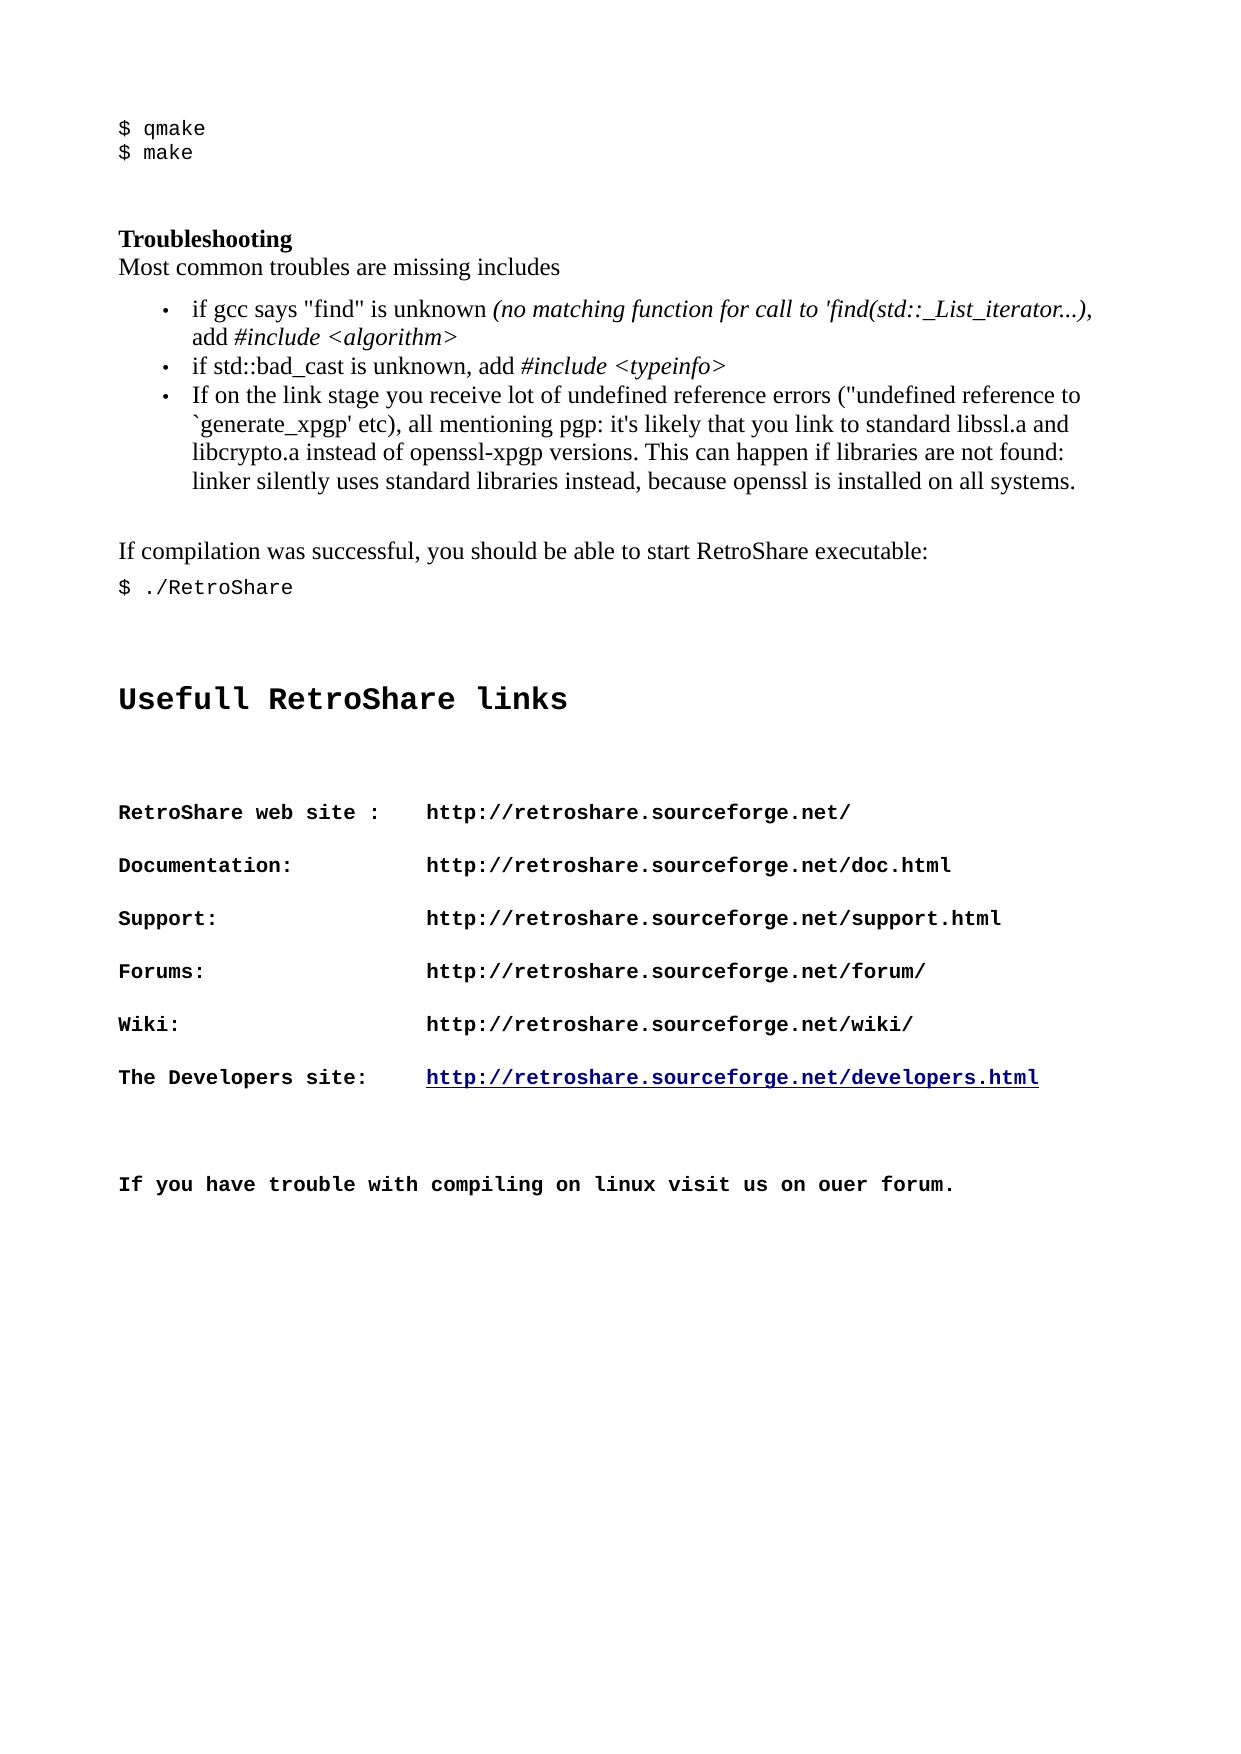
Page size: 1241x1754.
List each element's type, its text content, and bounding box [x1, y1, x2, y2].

text Troubleshooting Most common troubles are missing includes [118, 195, 1122, 281]
list if gcc says "find" is unknown (no matching function for call to 'find(std::_List_iterator...), add #include <algorithm> [162, 294, 1122, 351]
text $ make [118, 142, 1122, 165]
text Forums: http://retroshare.sourceforge.net/forum/ [118, 961, 1122, 985]
text $ qmake [118, 118, 1122, 142]
list if std::bad_cast is unknown, add #include <typeinfo> [162, 351, 1122, 380]
list If on the link stage you receive lot of undefined reference errors ("undefined reference to `generate_xpgp' etc), all mentioning pgp: it's likely that you link to standard libssl.a and libcrypto.a instead of openssl-xpgp versions. This can happen if libraries are not found: linker silently uses standard libraries instead, because openssl is installed on all systems. [162, 380, 1122, 495]
text Wiki: http://retroshare.sourceforge.net/wiki/ [118, 1014, 1122, 1038]
text The Developers site: http://retroshare.sourceforge.net/developers.html [118, 1067, 1122, 1091]
text If compilation was successful, you should be able to start RetroShare executable: [118, 507, 1122, 565]
text $ ./RetroShare [118, 577, 1122, 601]
text If you have trouble with compiling on linux visit us on ouer forum. [118, 1173, 1122, 1197]
text Documentation: http://retroshare.sourceforge.net/doc.html [118, 855, 1122, 878]
text Usefull RetroShare links [118, 684, 1122, 719]
text Support: http://retroshare.sourceforge.net/support.html [118, 908, 1122, 932]
text RetroShare web site : http://retroshare.sourceforge.net/ [118, 802, 1122, 825]
